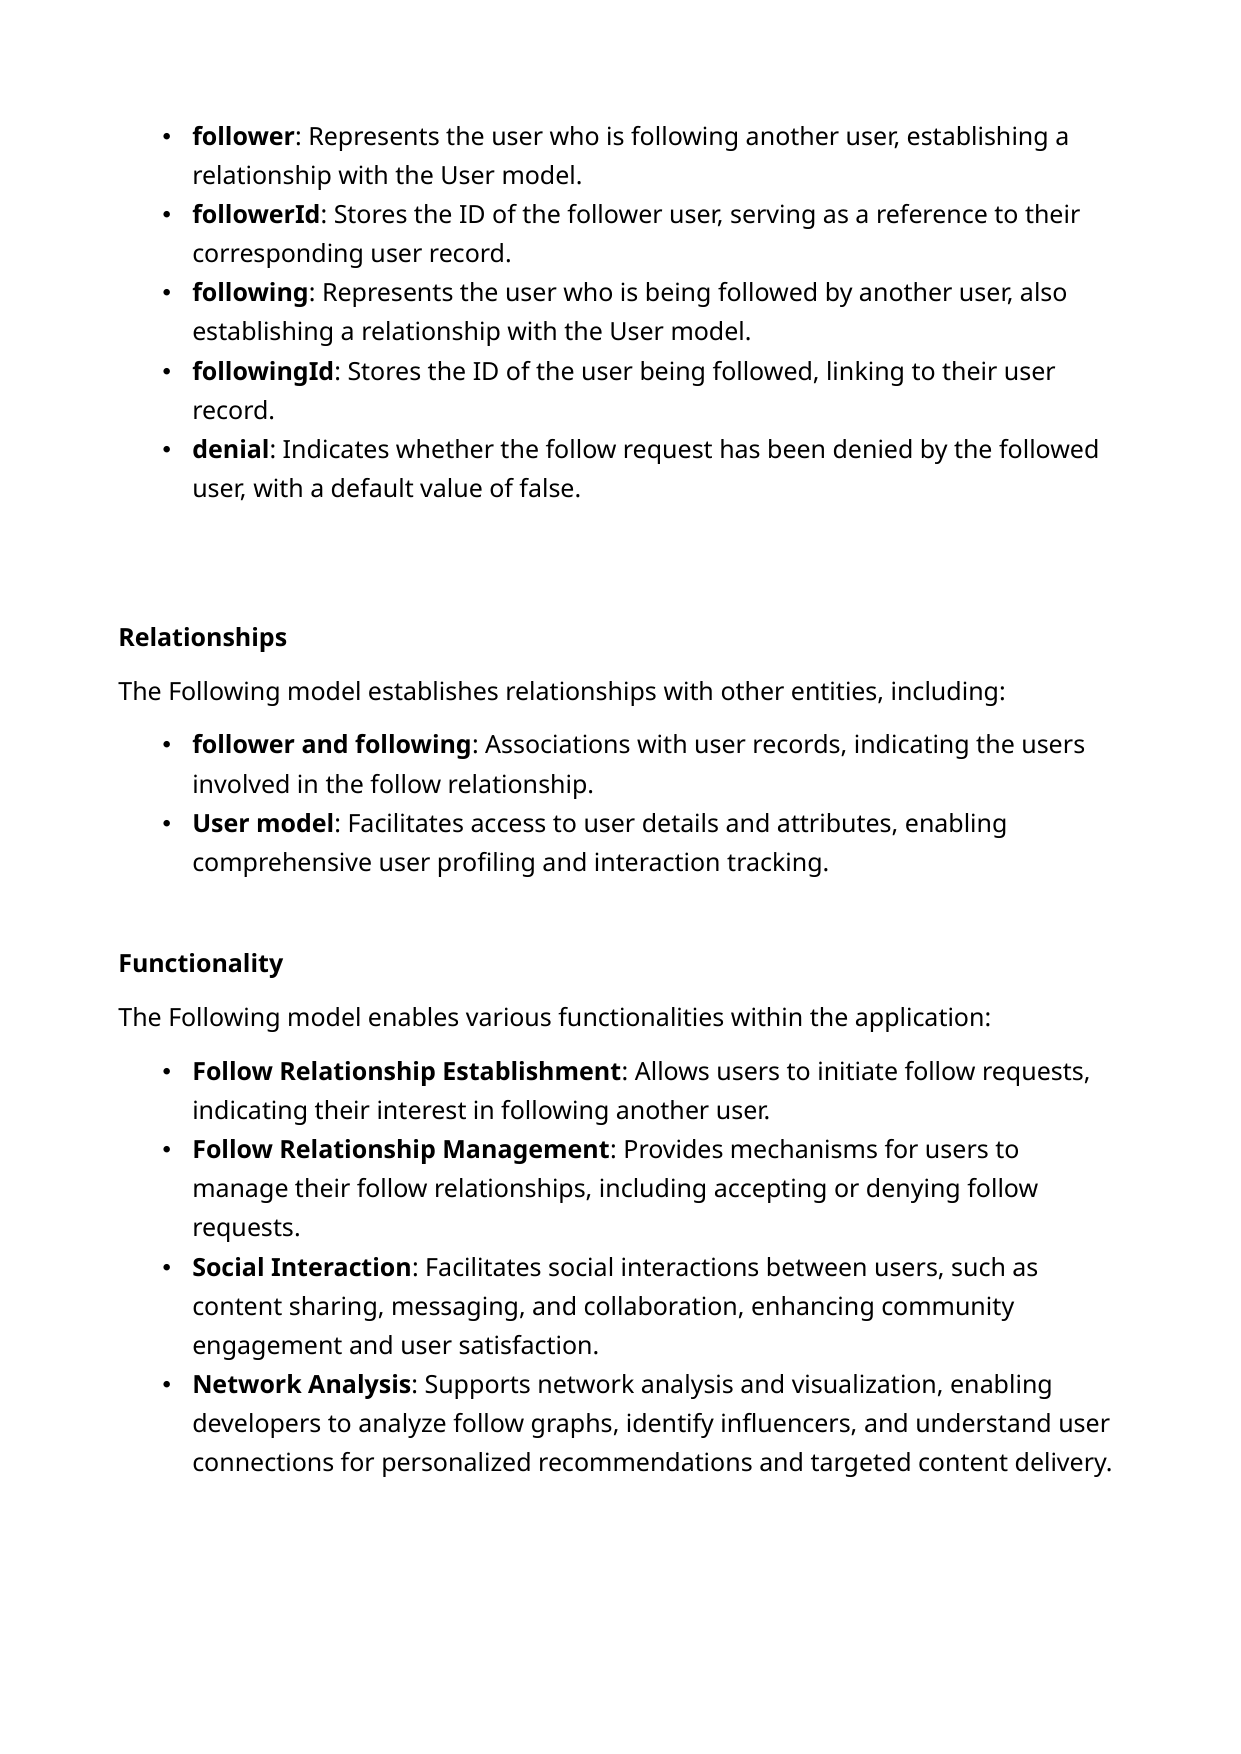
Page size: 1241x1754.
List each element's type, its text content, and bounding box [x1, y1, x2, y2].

list User model: Facilitates access to user details and attributes, enabling comprehensive user profiling and interaction tracking. [162, 805, 1122, 879]
list Follow Relationship Management: Provides mechanisms for users to manage their follow relationships, including accepting or denying follow requests. [162, 1132, 1122, 1244]
text Functionality [118, 946, 1122, 980]
list follower: Represents the user who is following another user, establishing a relationship with the User model. [162, 118, 1122, 191]
text The Following model enables various functionalities within the application: [118, 1000, 1122, 1034]
list followingId: Stores the ID of the user being followed, linking to their user record. [162, 353, 1122, 426]
list denial: Indicates whether the follow request has been denied by the followed user, with a default value of false. [162, 431, 1122, 505]
list Follow Relationship Establishment: Allows users to initiate follow requests, indicating their interest in following another user. [162, 1053, 1122, 1127]
list following: Represents the user who is being followed by another user, also establishing a relationship with the User model. [162, 275, 1122, 348]
list Social Interaction: Facilitates social interactions between users, such as content sharing, messaging, and collaboration, enhancing community engagement and user satisfaction. [162, 1249, 1122, 1362]
list followerId: Stores the ID of the follower user, serving as a reference to their corresponding user record. [162, 196, 1122, 270]
list follower and following: Associations with user records, indicating the users involved in the follow relationship. [162, 727, 1122, 800]
text The Following model establishes relationships with other entities, including: [118, 673, 1122, 707]
list Network Analysis: Supports network analysis and visualization, enabling developers to analyze follow graphs, identify influencers, and understand user connections for personalized recommendations and targeted content delivery. [162, 1367, 1122, 1479]
text Relationships [118, 619, 1122, 654]
